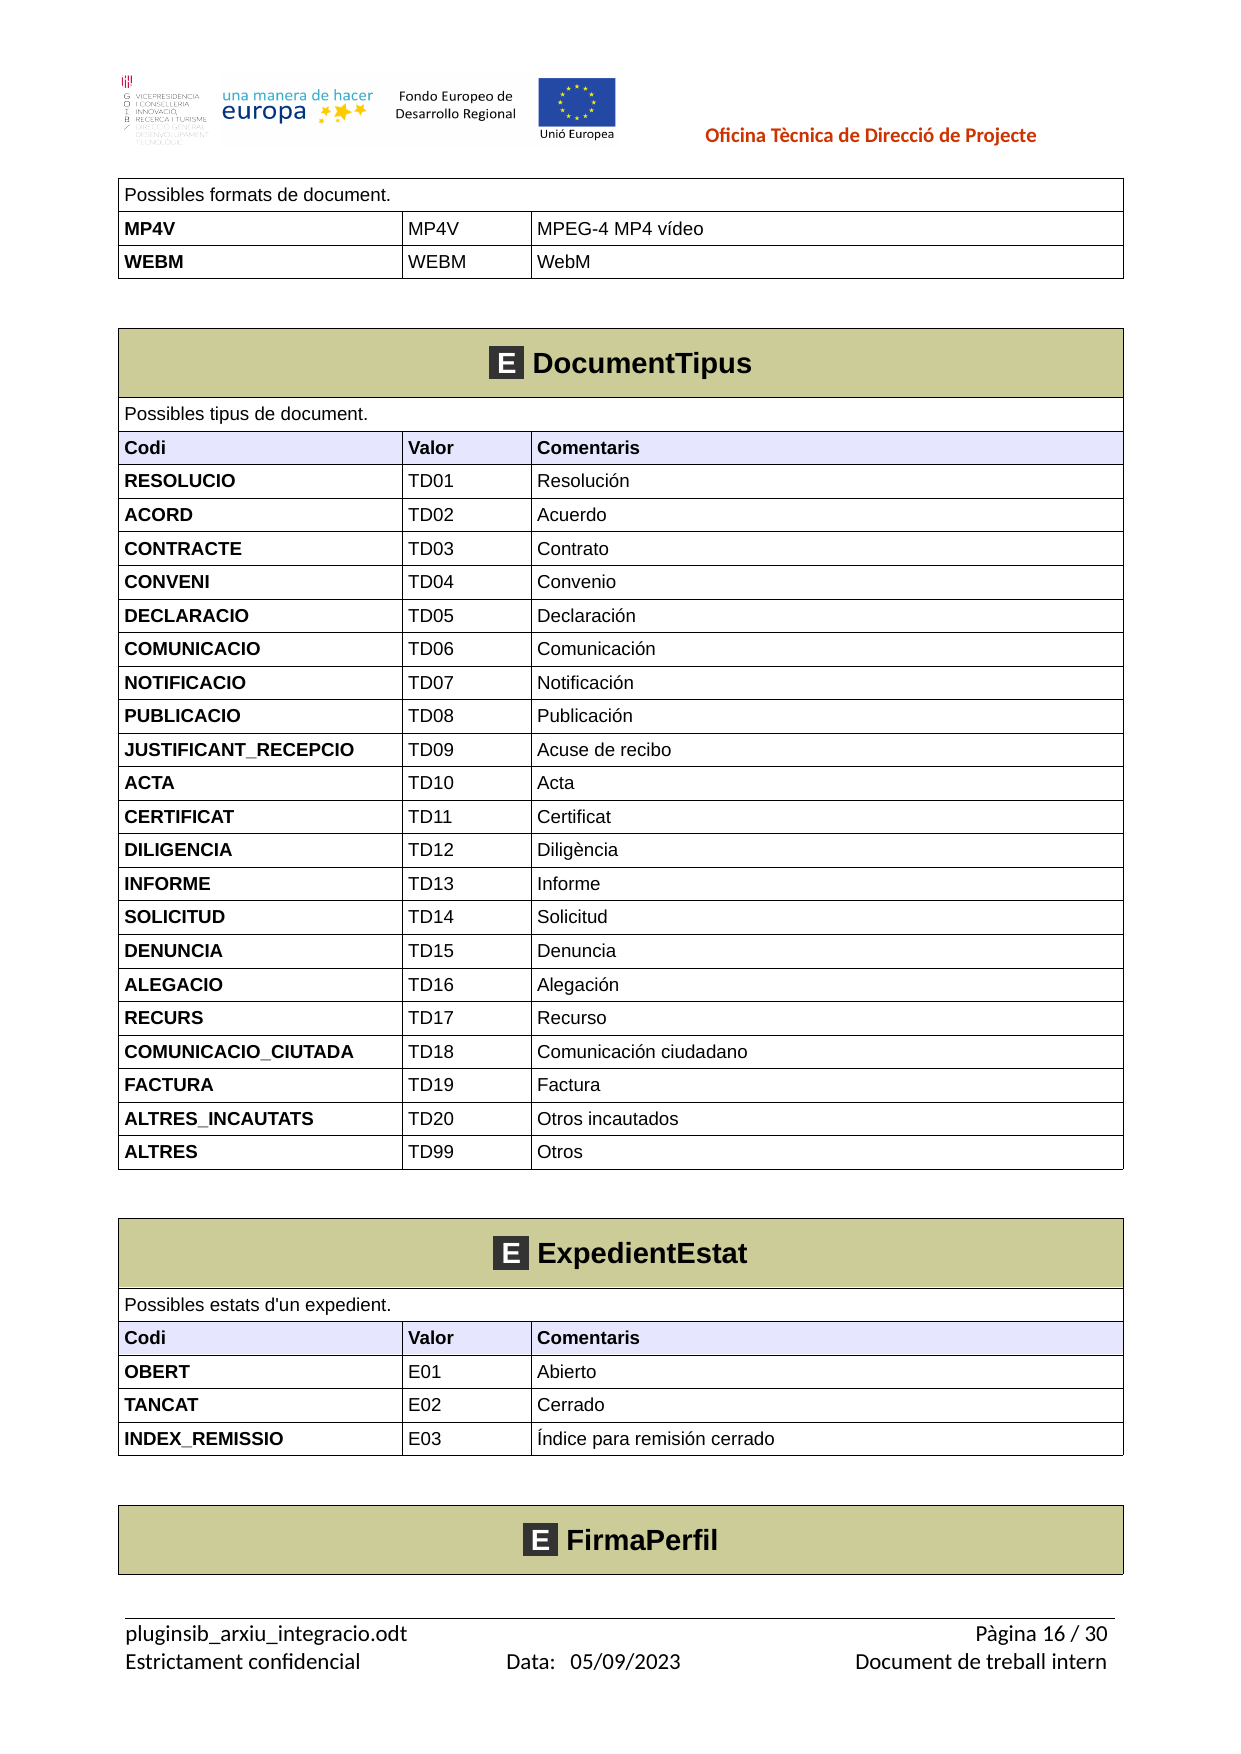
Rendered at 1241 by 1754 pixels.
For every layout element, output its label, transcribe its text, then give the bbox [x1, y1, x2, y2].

table_cell FACTURA [119, 1069, 402, 1102]
table_cell TD18 [403, 1036, 531, 1068]
table_cell Contrato [532, 532, 1123, 565]
table_cell TD01 [403, 465, 531, 498]
table_cell WEBM [403, 246, 531, 278]
table_cell WebM [532, 246, 1123, 278]
table_cell Solicitud [532, 901, 1123, 934]
table_cell DILIGENCIA [119, 834, 402, 867]
table_cell Resolución [532, 465, 1123, 498]
table_header Possibles tipus de document. [119, 398, 1123, 431]
picture [219, 73, 621, 147]
table_cell Informe [532, 868, 1123, 900]
table_cell Otros [532, 1136, 1123, 1169]
table_cell COMUNICACIO [119, 633, 402, 666]
table_cell Acuse de recibo [532, 734, 1123, 766]
table_cell TD03 [403, 532, 531, 565]
table_cell CONTRACTE [119, 532, 402, 565]
table_cell TD07 [403, 667, 531, 699]
table_cell ALTRES [119, 1136, 402, 1169]
table_cell ALTRES_INCAUTATS [119, 1103, 402, 1135]
table_cell Comunicación ciudadano [532, 1036, 1123, 1068]
table_cell DECLARACIO [119, 600, 402, 632]
table_cell MP4V [119, 212, 402, 245]
table_cell TD12 [403, 834, 531, 867]
table_cell TD19 [403, 1069, 531, 1102]
table_cell TD16 [403, 969, 531, 1001]
table_cell SOLICITUD [119, 901, 402, 934]
table_cell TD10 [403, 767, 531, 800]
table_cell Codi [119, 432, 402, 464]
table_cell TD11 [403, 801, 531, 833]
table_cell ALEGACIO [119, 969, 402, 1001]
table_header Possibles formats de document. [119, 179, 1123, 211]
table_cell Comentaris [532, 432, 1123, 464]
table_cell Convenio [532, 566, 1123, 598]
table_header E DocumentTipus [119, 329, 1123, 397]
table_cell Diligència [532, 834, 1123, 867]
table_cell TD04 [403, 566, 531, 598]
table_cell TD05 [403, 600, 531, 632]
table_cell WEBM [119, 246, 402, 278]
table_cell E03 [403, 1423, 531, 1455]
table_cell TD14 [403, 901, 531, 934]
picture [118, 73, 213, 147]
table_cell Denuncia [532, 935, 1123, 967]
table_cell Factura [532, 1069, 1123, 1102]
table_cell ACORD [119, 499, 402, 531]
table_cell Publicación [532, 700, 1123, 733]
table_cell Notificación [532, 667, 1123, 699]
table_cell TD20 [403, 1103, 531, 1135]
table_cell CONVENI [119, 566, 402, 598]
table_cell TD13 [403, 868, 531, 900]
table_cell TANCAT [119, 1389, 402, 1422]
table_cell TD09 [403, 734, 531, 766]
table_cell INFORME [119, 868, 402, 900]
table_cell Certificat [532, 801, 1123, 833]
table_cell E01 [403, 1356, 531, 1388]
table_cell TD02 [403, 499, 531, 531]
table_cell Comunicación [532, 633, 1123, 666]
table_header E FirmaPerfil [119, 1506, 1123, 1574]
table_cell TD06 [403, 633, 531, 666]
table_cell MPEG-4 MP4 vídeo [532, 212, 1123, 245]
table_cell Recurso [532, 1002, 1123, 1034]
table_cell Comentaris [532, 1322, 1123, 1354]
table_cell Codi [119, 1322, 402, 1354]
table_cell TD99 [403, 1136, 531, 1169]
table_cell Alegación [532, 969, 1123, 1001]
table_cell Índice para remisión cerrado [532, 1423, 1123, 1455]
table_cell Acuerdo [532, 499, 1123, 531]
table_cell Acta [532, 767, 1123, 800]
table_cell JUSTIFICANT_RECEPCIO [119, 734, 402, 766]
table_cell MP4V [403, 212, 531, 245]
table_cell DENUNCIA [119, 935, 402, 967]
table_cell TD08 [403, 700, 531, 733]
table_cell E02 [403, 1389, 531, 1422]
table_header E ExpedientEstat [119, 1219, 1123, 1287]
table_cell TD15 [403, 935, 531, 967]
table_header Possibles estats d'un expedient. [119, 1289, 1123, 1321]
table_cell CERTIFICAT [119, 801, 402, 833]
table_cell RECURS [119, 1002, 402, 1034]
table_cell Abierto [532, 1356, 1123, 1388]
table_cell Otros incautados [532, 1103, 1123, 1135]
table_cell PUBLICACIO [119, 700, 402, 733]
table_cell INDEX_REMISSIO [119, 1423, 402, 1455]
table_cell ACTA [119, 767, 402, 800]
table_cell RESOLUCIO [119, 465, 402, 498]
table_cell Declaración [532, 600, 1123, 632]
table_cell TD17 [403, 1002, 531, 1034]
table_cell Valor [403, 432, 531, 464]
table_cell NOTIFICACIO [119, 667, 402, 699]
table_cell Valor [403, 1322, 531, 1354]
table_cell COMUNICACIO_CIUTADA [119, 1036, 402, 1068]
table_cell OBERT [119, 1356, 402, 1388]
table_cell Cerrado [532, 1389, 1123, 1422]
